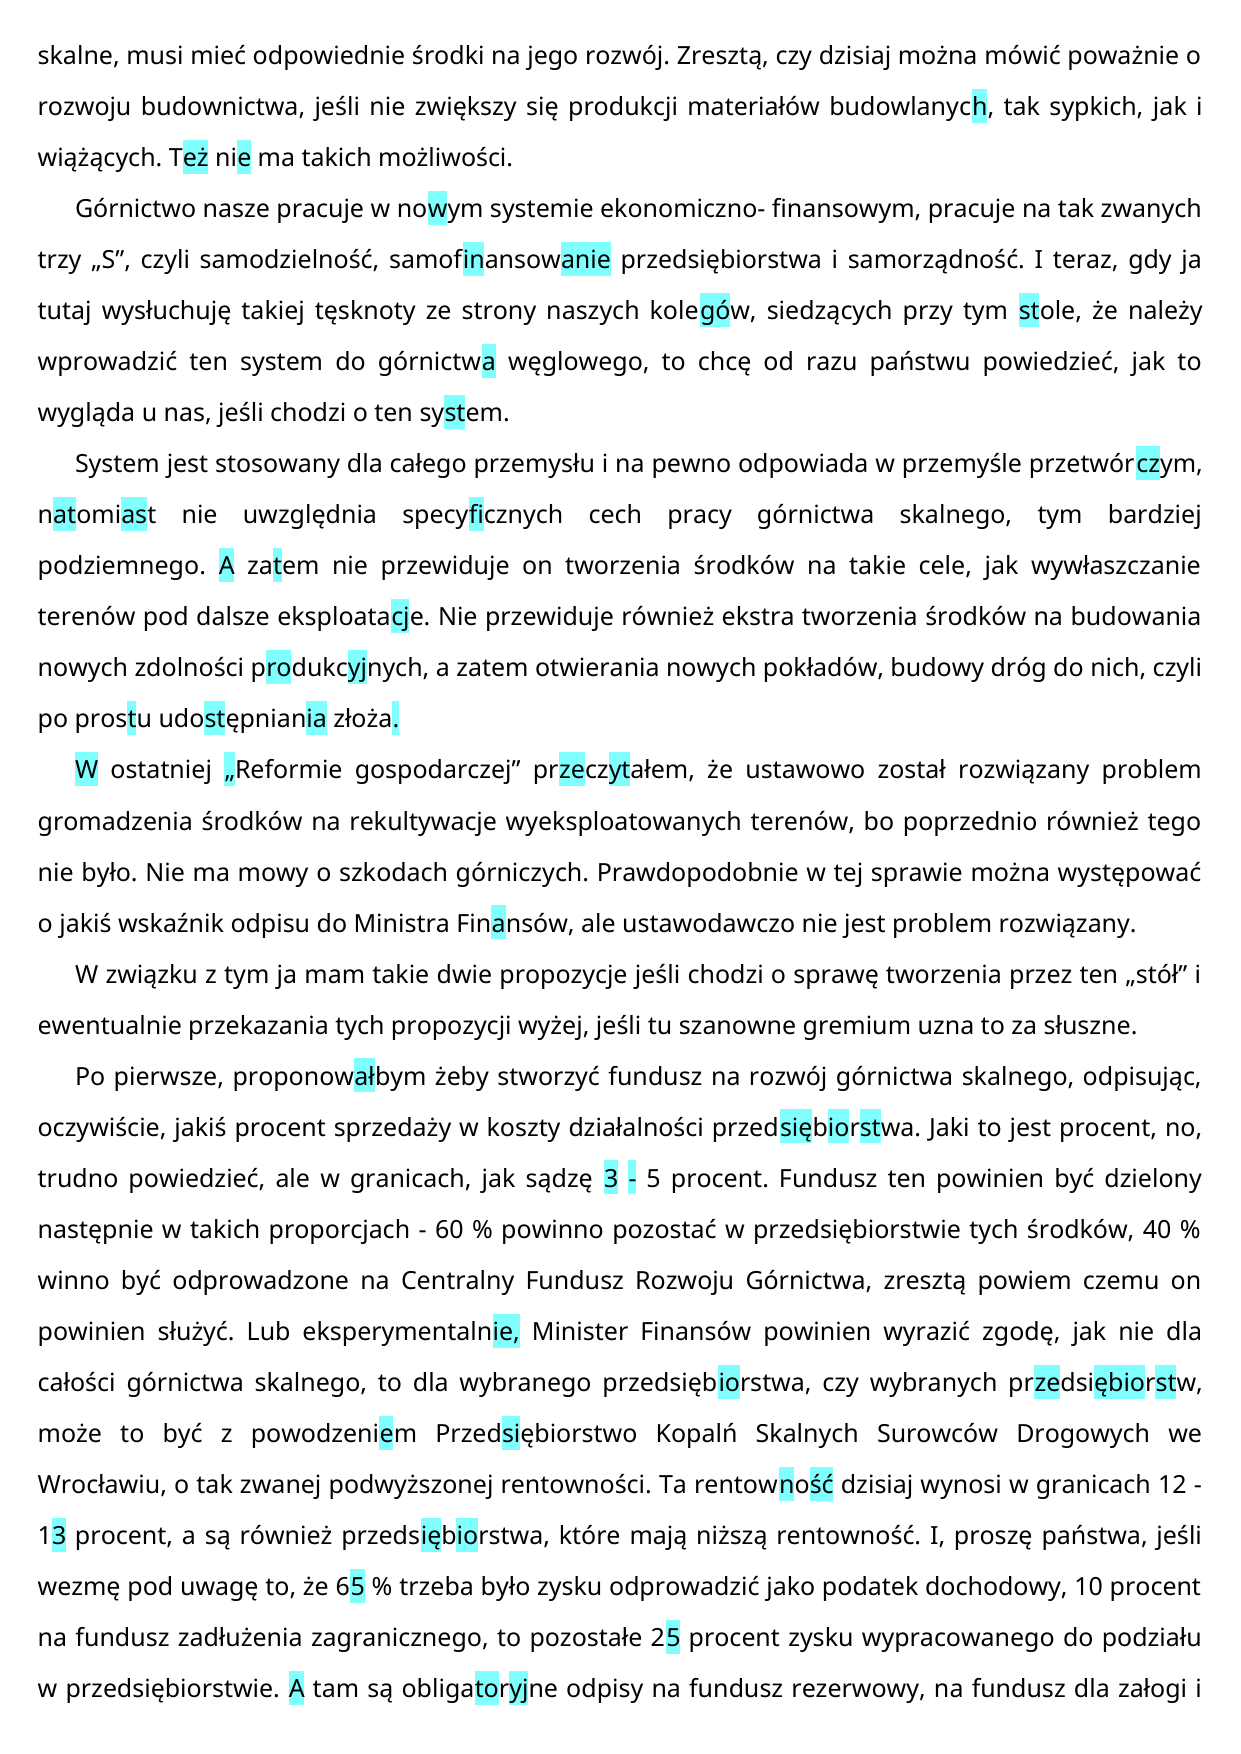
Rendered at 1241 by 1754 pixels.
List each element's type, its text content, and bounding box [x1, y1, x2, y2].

text Górnictwo nasze pracuje w nowym systemie ekonomiczno- finansowym, pracuje na tak zwanych trzy „S”, czyli samodzielność, samofinansowanie przedsiębiorstwa i samorządność. I teraz, gdy ja tutaj wysłuchuję takiej tęsknoty ze strony naszych kolegów, siedzących przy tym stole, że należy wprowadzić ten system do górnictwa węglowego, to chcę od razu państwu powiedzieć, jak to wygląda u nas, jeśli chodzi o ten system. [37, 191, 1203, 429]
text System jest stosowany dla całego przemysłu i na pewno odpowiada w przemyśle przetwórczym, natomiast nie uwzględnia specyficznych cech pracy górnictwa skalnego, tym bardziej podziemnego. A zatem nie przewiduje on tworzenia środków na takie cele, jak wywłaszczanie terenów pod dalsze eksploatacje. Nie przewiduje również ekstra tworzenia środków na budowania nowych zdolności produkcyjnych, a zatem otwierania nowych pokładów, budowy dróg do nich, czyli po prostu udostępniania złoża. [37, 446, 1203, 735]
text skalne, musi mieć odpowiednie środki na jego rozwój. Zresztą, czy dzisiaj można mówić poważnie o rozwoju budownictwa, jeśli nie zwiększy się produkcji materiałów budowlanych, tak sypkich, jak i wiążących. Też nie ma takich możliwości. [37, 37, 1203, 174]
text Po pierwsze, proponowałbym żeby stworzyć fundusz na rozwój górnictwa skalnego, odpisując, oczywiście, jakiś procent sprzedaży w koszty działalności przedsiębiorstwa. Jaki to jest procent, no, trudno powiedzieć, ale w granicach, jak sądzę 3 - 5 procent. Fundusz ten powinien być dzielony następnie w takich proporcjach - 60 % powinno pozostać w przedsiębiorstwie tych środków, 40 % winno być odprowadzone na Centralny Fundusz Rozwoju Górnictwa, zresztą powiem czemu on powinien służyć. Lub eksperymentalnie, Minister Finansów powinien wyrazić zgodę, jak nie dla całości górnictwa skalnego, to dla wybranego przedsiębiorstwa, czy wybranych przedsiębiorstw, może to być z powodzeniem Przedsiębiorstwo Kopalń Skalnych Surowców Drogowych we Wrocławiu, o tak zwanej podwyższonej rentowności. Ta rentowność dzisiaj wynosi w granicach 12 - 13 procent, a są również przedsiębiorstwa, które mają niższą rentowność. I, proszę państwa, jeśli wezmę pod uwagę to, że 65 % trzeba było zysku odprowadzić jako podatek dochodowy, 10 procent na fundusz zadłużenia zagranicznego, to pozostałe 25 procent zysku wypracowanego do podziału w przedsiębiorstwie. A tam są obligatoryjne odpisy na fundusz rezerwowy, na fundusz dla załogi i [37, 1058, 1203, 1705]
text W ostatniej „Reformie gospodarczej” przeczytałem, że ustawowo został rozwiązany problem gromadzenia środków na rekultywacje wyeksploatowanych terenów, bo poprzednio również tego nie było. Nie ma mowy o szkodach górniczych. Prawdopodobnie w tej sprawie można występować o jakiś wskaźnik odpisu do Ministra Finansów, ale ustawodawczo nie jest problem rozwiązany. [37, 752, 1203, 939]
text W związku z tym ja mam takie dwie propozycje jeśli chodzi o sprawę tworzenia przez ten „stół” i ewentualnie przekazania tych propozycji wyżej, jeśli tu szanowne gremium uzna to za słuszne. [37, 956, 1203, 1041]
